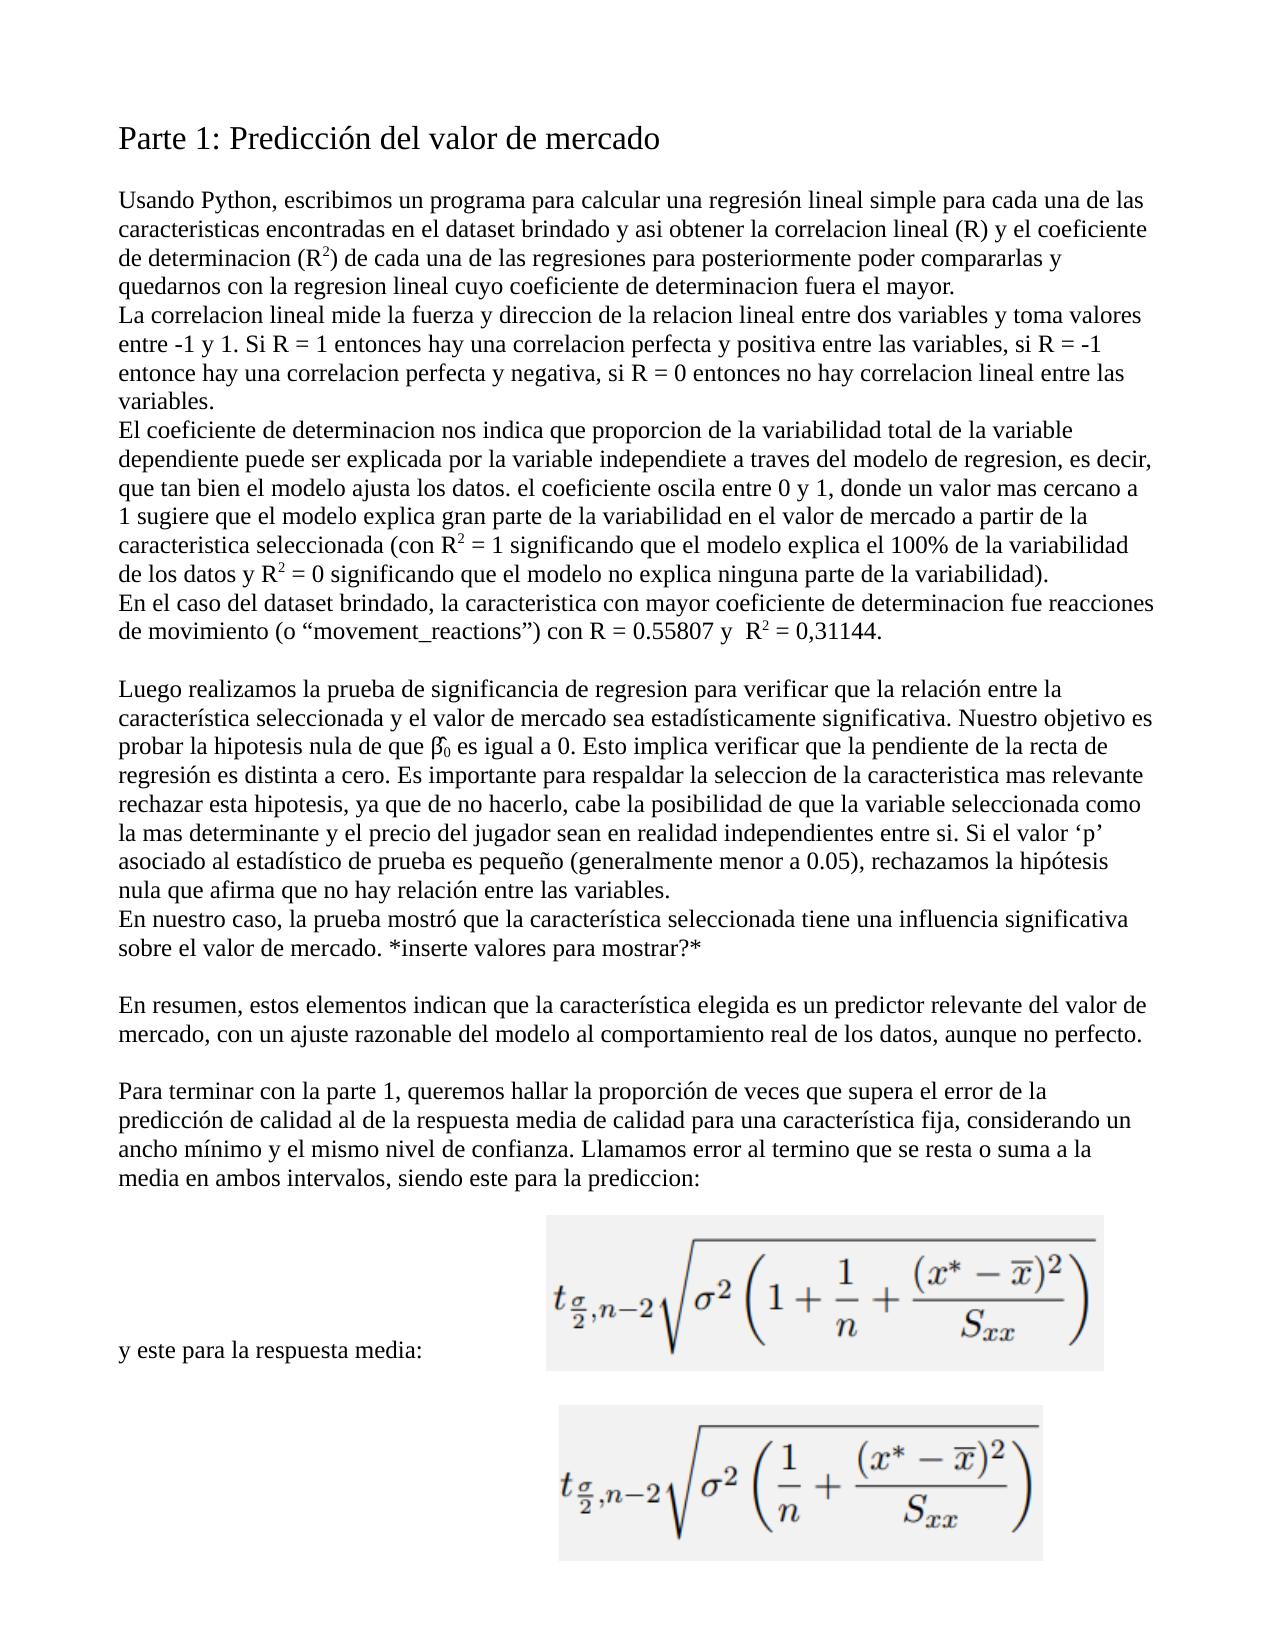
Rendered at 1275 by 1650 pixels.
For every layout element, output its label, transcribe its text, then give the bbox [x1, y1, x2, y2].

text [1104, 1335, 1157, 1364]
text En resumen, estos elementos indican que la característica elegida es un predictor relevante del valor de mercado, con un ajuste razonable del modelo al comportamiento real de los datos, aunque no perfecto. [118, 990, 1157, 1048]
text Para terminar con la parte 1, queremos hallar la proporción de veces que supera el error de la predicción de calidad al de la respuesta media de calidad para una característica fija, considerando un ancho mínimo y el mismo nivel de confianza. Llamamos error al termino que se resta o suma a la media en ambos intervalos, siendo este para la prediccion: [118, 1076, 1157, 1191]
text El coeficiente de determinacion nos indica que proporcion de la variabilidad total de la variable dependiente puede ser explicada por la variable independiete a traves del modelo de regresion, es decir, que tan bien el modelo ajusta los datos. el coeficiente oscila entre 0 y 1, donde un valor mas cercano a 1 sugiere que el modelo explica gran parte de la variabilidad en el valor de mercado a partir de la caracteristica seleccionada (con R2 = 1 significando que el modelo explica el 100% de la variabilidad de los datos y R2 = 0 significando que el modelo no explica ninguna parte de la variabilidad). [118, 415, 1157, 588]
text La correlacion lineal mide la fuerza y direccion de la relacion lineal entre dos variables y toma valores entre -1 y 1. Si R = 1 entonces hay una correlacion perfecta y positiva entre las variables, si R = -1 entonce hay una correlacion perfecta y negativa, si R = 0 entonces no hay correlacion lineal entre las variables. [118, 300, 1157, 415]
text Usando Python, escribimos un programa para calcular una regresión lineal simple para cada una de las caracteristicas encontradas en el dataset brindado y asi obtener la correlacion lineal (R) y el coeficiente de determinacion (R2) de cada una de las regresiones para posteriormente poder compararlas y quedarnos con la regresion lineal cuyo coeficiente de determinacion fuera el mayor. [118, 185, 1157, 300]
text Luego realizamos la prueba de significancia de regresion para verificar que la relación entre la característica seleccionada y el valor de mercado sea estadísticamente significativa. Nuestro objetivo es probar la hipotesis nula de que β̂0 es igual a 0. Esto implica verificar que la pendiente de la recta de regresión es distinta a cero. Es importante para respaldar la seleccion de la caracteristica mas relevante rechazar esta hipotesis, ya que de no hacerlo, cabe la posibilidad de que la variable seleccionada como la mas determinante y el precio del jugador sean en realidad independientes entre si. Si el valor ‘p’ asociado al estadístico de prueba es pequeño (generalmente menor a 0.05), rechazamos la hipótesis nula que afirma que no hay relación entre las variables. [118, 674, 1157, 904]
text y este para la respuesta media: [118, 1335, 546, 1364]
text En el caso del dataset brindado, la caracteristica con mayor coeficiente de determinacion fue reacciones de movimiento (o “movement_reactions”) con R = 0.55807 y R2 = 0,31144. [118, 588, 1157, 645]
text En nuestro caso, la prueba mostró que la característica seleccionada tiene una influencia significativa sobre el valor de mercado. *inserte valores para mostrar?* [118, 904, 1157, 961]
picture [546, 1215, 1104, 1371]
text Parte 1: Predicción del valor de mercado [118, 118, 1157, 156]
picture [558, 1405, 1044, 1561]
